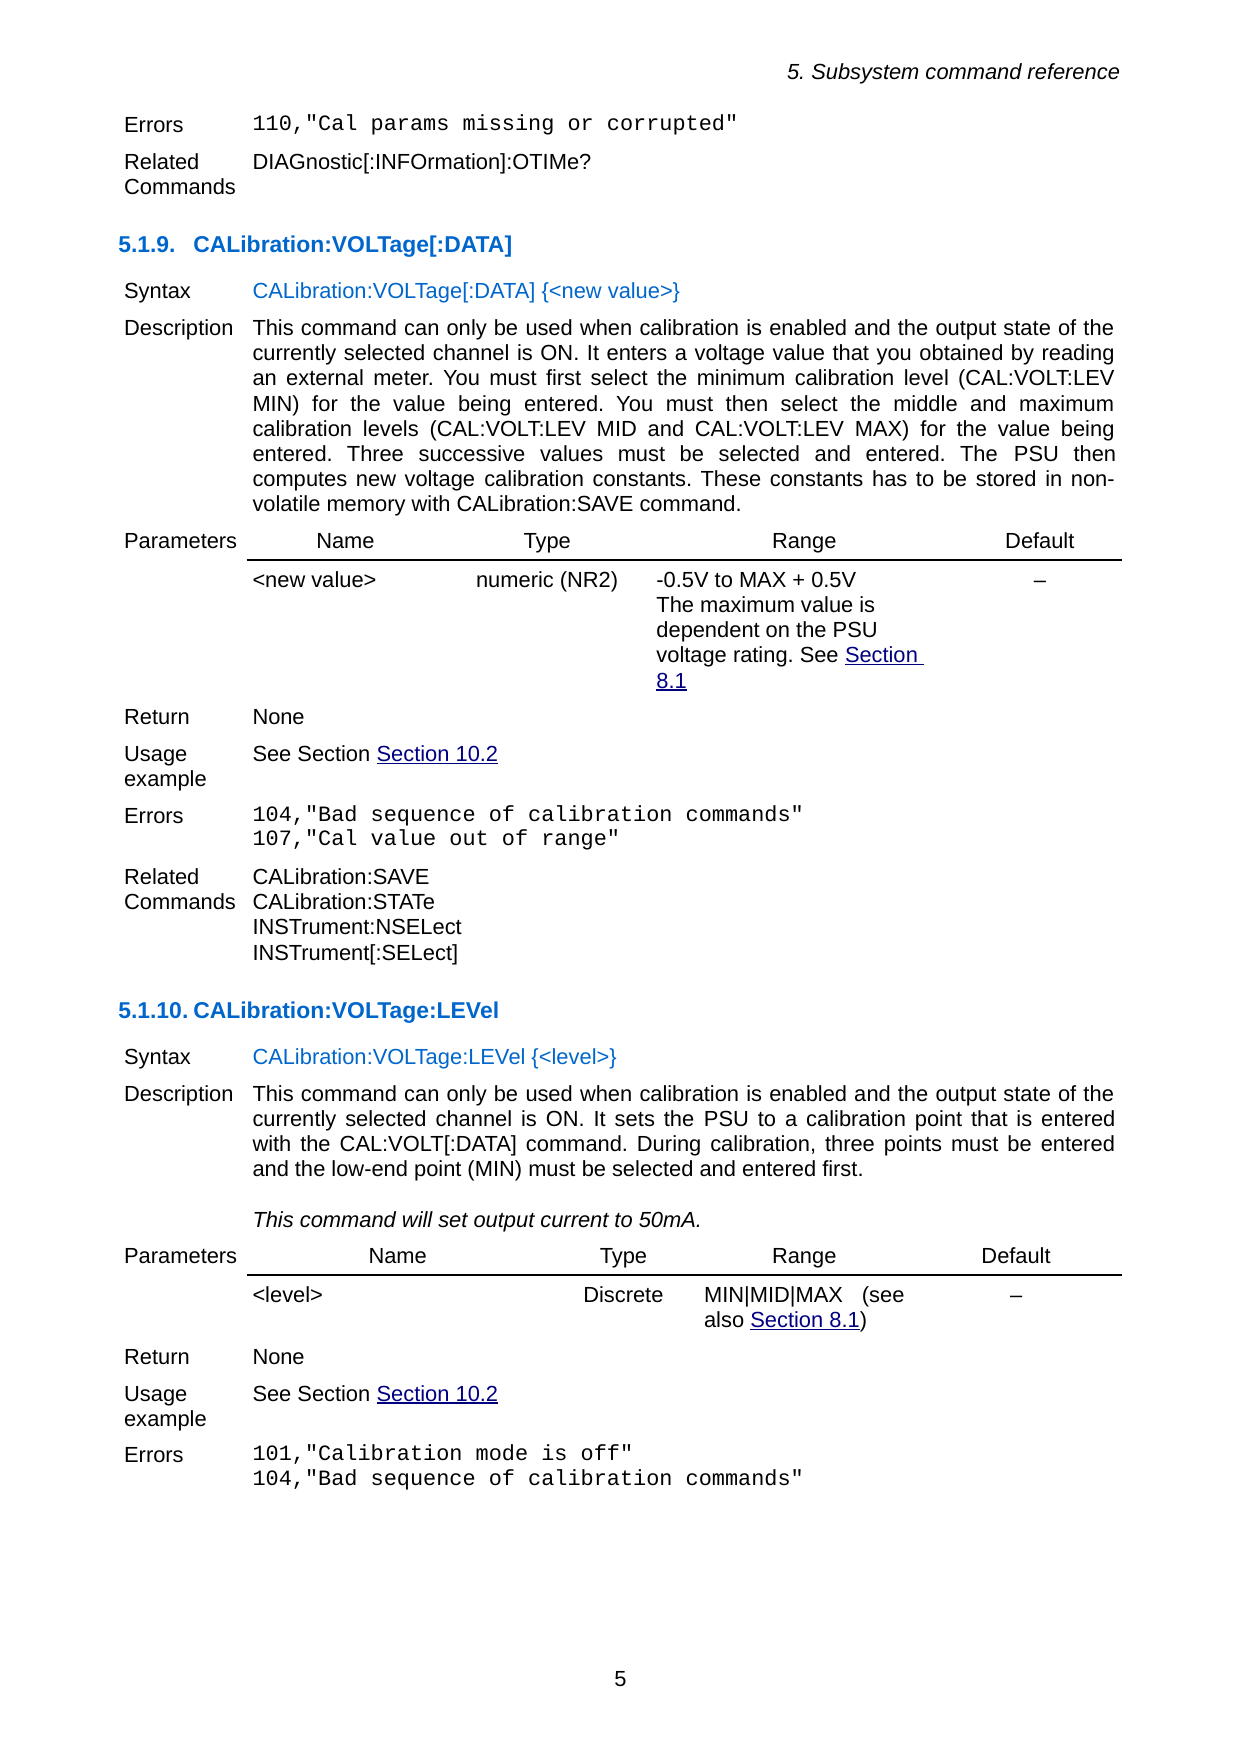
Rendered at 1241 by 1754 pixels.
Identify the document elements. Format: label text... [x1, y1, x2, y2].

table_cell Default [958, 522, 1122, 559]
table_header CALibration:VOLTage[:DATA] {<new value>} [247, 273, 1122, 309]
table_cell Description [118, 309, 247, 522]
table_cell Name [247, 1238, 548, 1274]
table_cell See Section Section 10.2 [247, 1375, 1122, 1437]
table_header Syntax [118, 273, 247, 309]
table_cell – [958, 561, 1122, 698]
table_cell Discrete [548, 1276, 698, 1338]
table_cell Errors [118, 106, 247, 143]
table_cell CALibration:SAVE CALibration:STATe INSTrument:NSELect INSTrument[:SELect] [247, 858, 1122, 970]
table_cell Usage example [118, 735, 247, 797]
table_cell Return [118, 1338, 247, 1375]
table_cell Related Commands [118, 143, 247, 205]
table_cell Type [444, 522, 650, 559]
table_cell <new value> [247, 561, 443, 698]
table_cell Errors [118, 1437, 247, 1498]
table_cell Return [118, 699, 247, 735]
table_cell – [910, 1276, 1122, 1338]
table_cell Errors [118, 797, 247, 858]
table_cell See Section Section 10.2 [247, 735, 1122, 797]
subtitle CALibration:VOLTage[:DATA] [118, 231, 1122, 258]
table_cell numeric (NR2) [444, 561, 650, 698]
table_cell Related Commands [118, 858, 247, 970]
table_cell Default [910, 1238, 1122, 1274]
table_cell Parameters [118, 1238, 247, 1338]
table_cell This command can only be used when calibration is enabled and the output state of the currently selected channel is ON. It sets the PSU to a calibration point that is entered with the CAL:VOLT[:DATA] command. During calibration, three points must be entered and the low-end point (MIN) must be selected and entered first. This command will set output current to 50mA. [247, 1075, 1122, 1237]
table_cell Name [247, 522, 443, 559]
table_cell Range [698, 1238, 910, 1274]
table_cell Usage example [118, 1375, 247, 1437]
table_cell 101,"Calibration mode is off" 104,"Bad sequence of calibration commands" [247, 1437, 1122, 1498]
table_cell None [247, 699, 1122, 735]
table_header Syntax [118, 1038, 247, 1075]
table_header CALibration:VOLTage:LEVel {<level>} [247, 1038, 1122, 1075]
table_cell Parameters [118, 522, 247, 698]
table_cell 104,"Bad sequence of calibration commands" 107,"Cal value out of range" [247, 797, 1122, 858]
table_cell This command can only be used when calibration is enabled and the output state of the currently selected channel is ON. It enters a voltage value that you obtained by reading an external meter. You must first select the minimum calibration level (CAL:VOLT:LEV MIN) for the value being entered. You must then select the middle and maximum calibration levels (CAL:VOLT:LEV MID and CAL:VOLT:LEV MAX) for the value being entered. Three successive values must be selected and entered. The PSU then computes new voltage calibration constants. These constants has to be stored in non-volatile memory with CALibration:SAVE command. [247, 309, 1122, 522]
table_cell 110,"Cal params missing or corrupted" [247, 106, 1122, 143]
table_cell DIAGnostic[:INFOrmation]:OTIMe? [247, 143, 1122, 205]
table_cell Description [118, 1075, 247, 1237]
table_cell None [247, 1338, 1122, 1375]
table_cell Type [548, 1238, 698, 1274]
subtitle CALibration:VOLTage:LEVel [118, 997, 1122, 1023]
table_cell <level> [247, 1276, 548, 1338]
table_cell Range [650, 522, 958, 559]
table_cell MIN|MID|MAX (see also Section 8.1) [698, 1276, 910, 1338]
table_cell -0.5V to MAX + 0.5V The maximum value is dependent on the PSU voltage rating. See Section 8.1 [650, 561, 958, 698]
